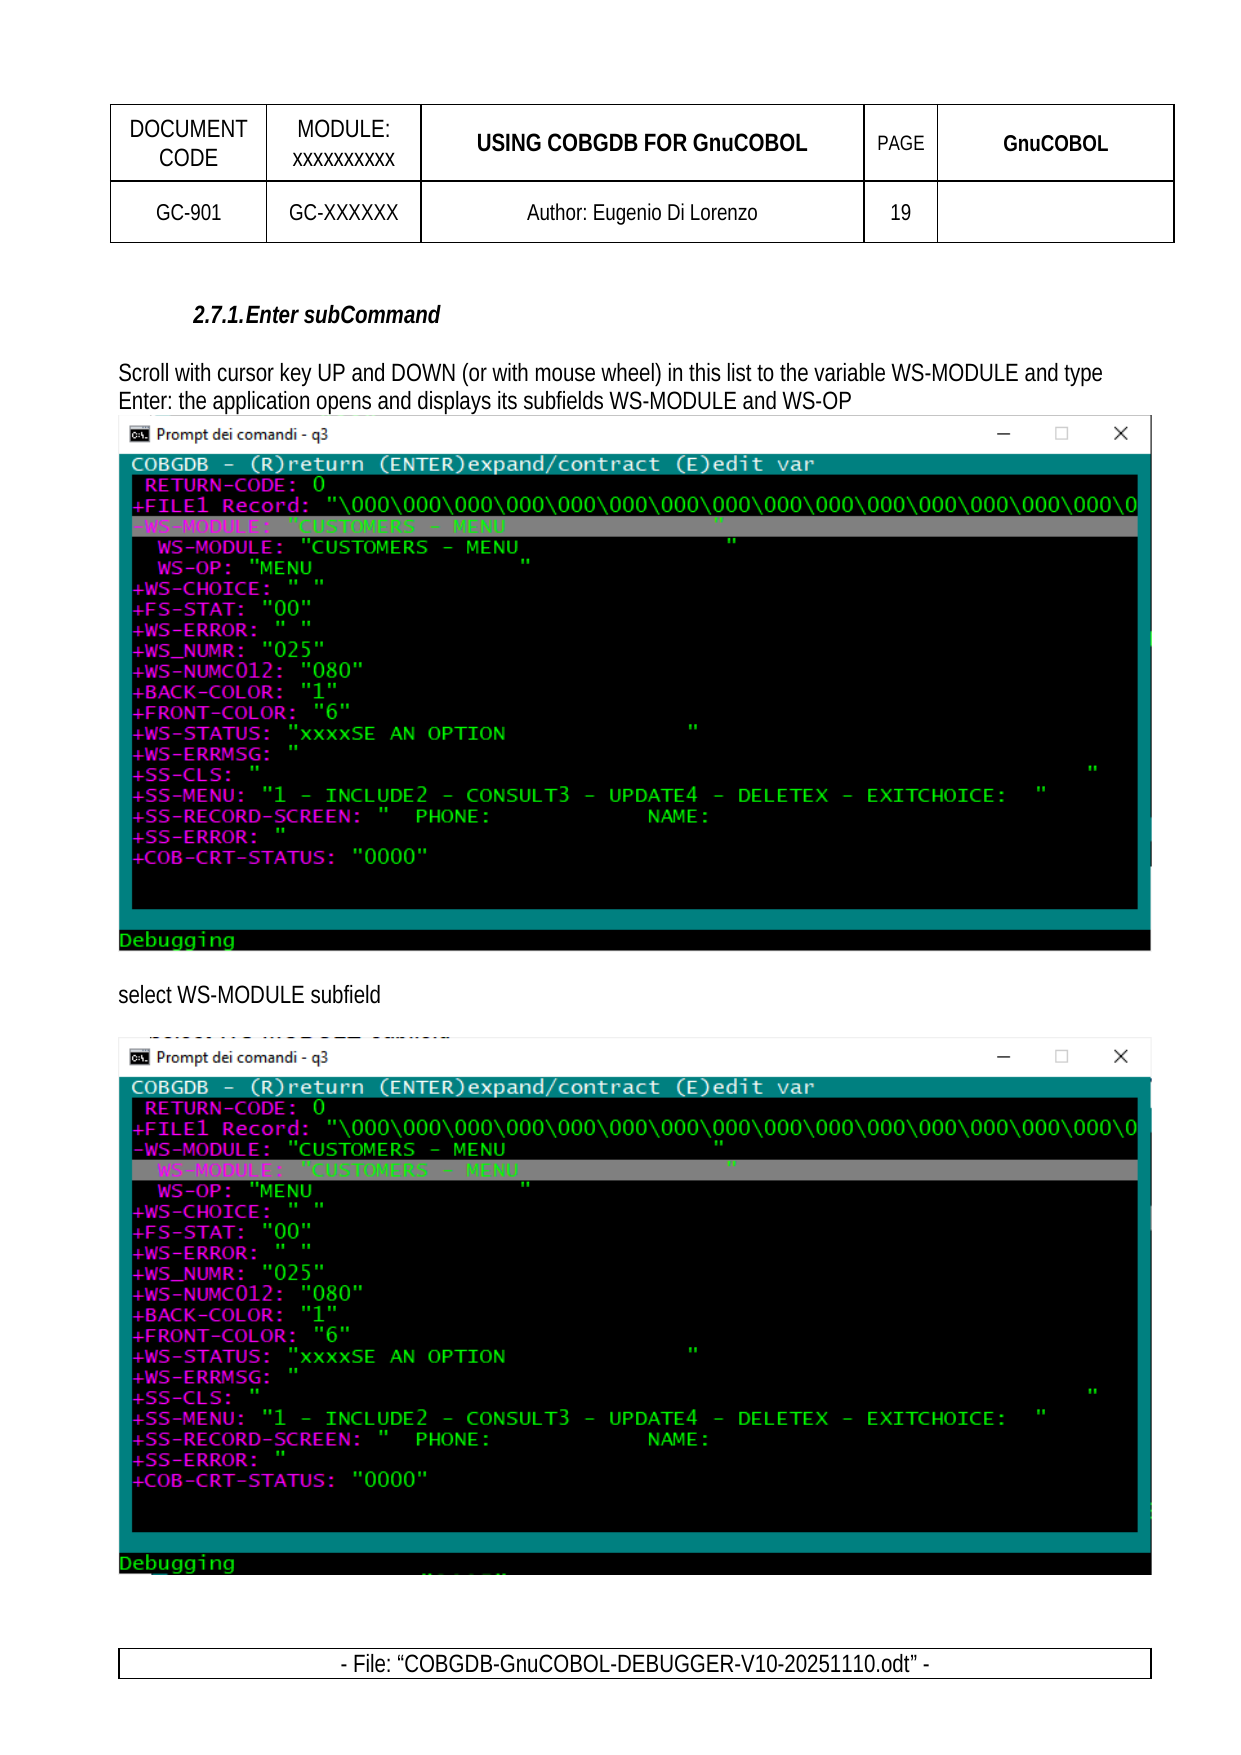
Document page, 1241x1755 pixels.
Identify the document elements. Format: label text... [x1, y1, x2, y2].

text select WS-MODULE subfield [118, 980, 1152, 1009]
picture [118, 1037, 1152, 1575]
text Scroll with cursor key UP and DOWN (or with mouse wheel) in this list to the variable WS-MODULE and type [118, 358, 1152, 386]
text Enter: the application opens and displays its subfields WS-MODULE and WS-OP [118, 386, 1152, 415]
picture [118, 415, 1152, 952]
subtitle Enter subCommand [193, 300, 1152, 329]
